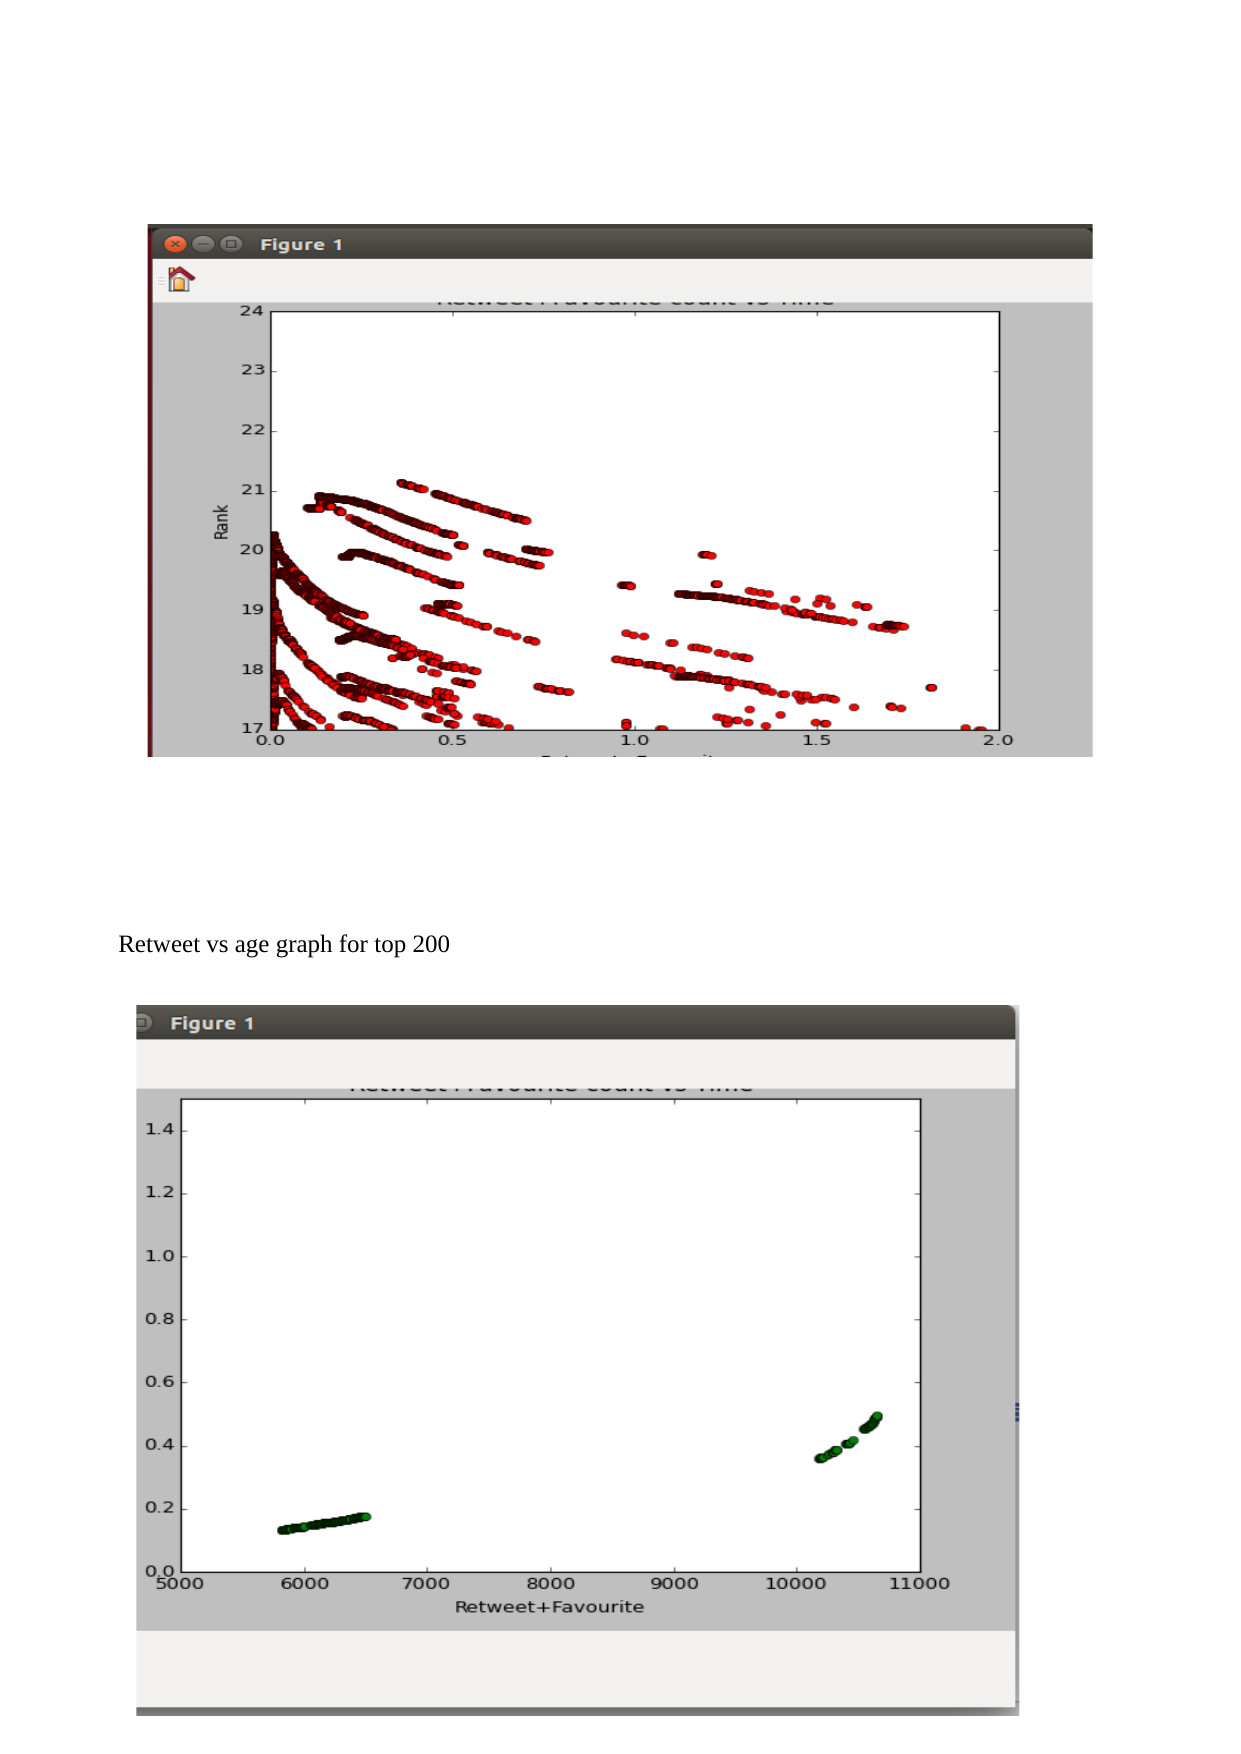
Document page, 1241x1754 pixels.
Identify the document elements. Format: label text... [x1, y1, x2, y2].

text Retweet vs age graph for top 200 [118, 929, 1122, 958]
picture [136, 1005, 1020, 1716]
picture [147, 224, 1093, 757]
